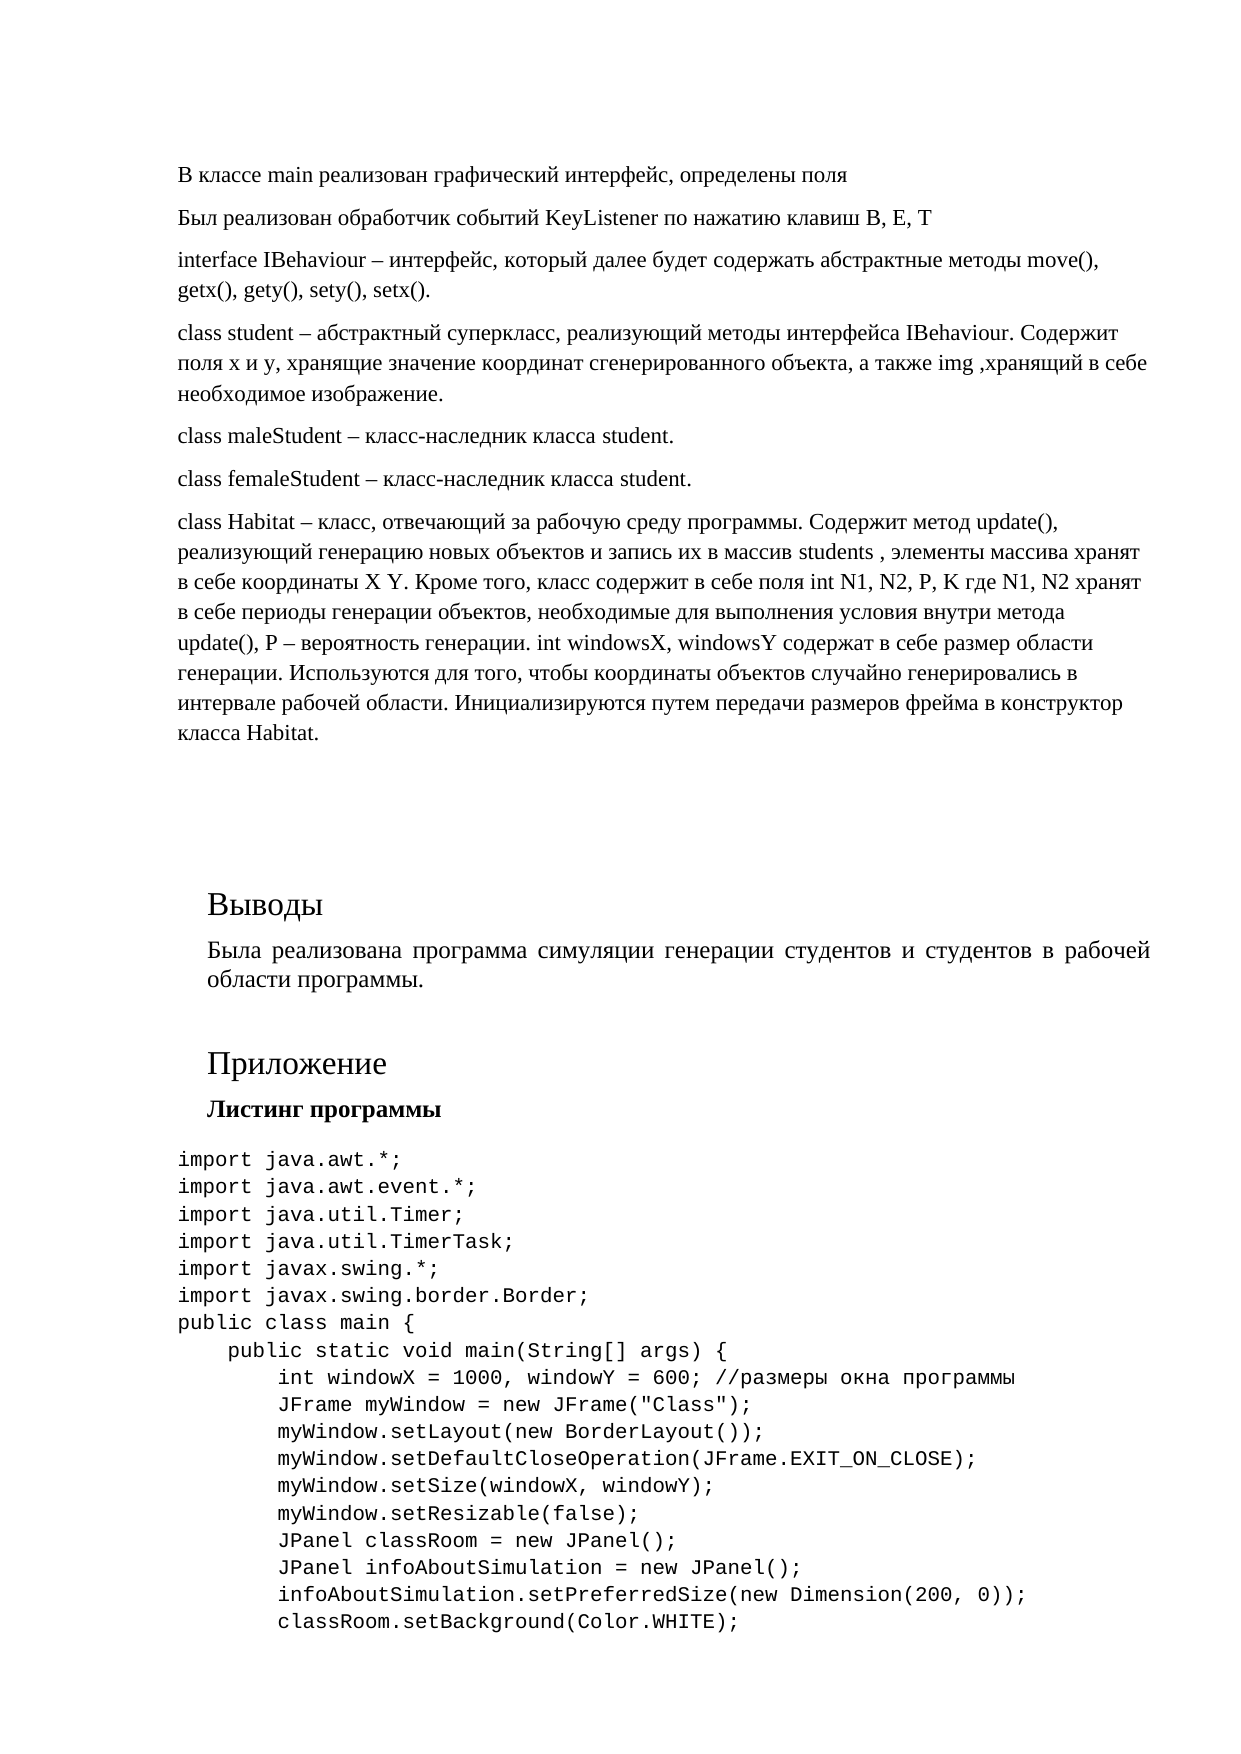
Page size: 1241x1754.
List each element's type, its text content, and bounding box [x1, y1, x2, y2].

text JFrame myWindow = new JFrame("Class"); [177, 1394, 1152, 1418]
text import java.awt.*; [177, 1149, 1152, 1173]
text myWindow.setResizable(false); [177, 1503, 1152, 1526]
text int windowX = 1000, windowY = 600; //размеры окна программы [177, 1367, 1152, 1390]
text class femaleStudent – класс-наследник класса student. [177, 465, 1152, 491]
text Была реализована программа симуляции генерации студентов и студентов в рабочей области программы. [207, 935, 1152, 992]
text class student – абстрактный суперкласс, реализующий методы интерфейса IBehaviour. Содержит поля x и y, хранящие значение координат сгенерированного объекта, а также img ,хранящий в себе необходимое изображение. [177, 319, 1152, 406]
text infoAboutSimulation.setPreferredSize(new Dimension(200, 0)); [177, 1584, 1152, 1608]
text JPanel infoAboutSimulation = new JPanel(); [177, 1557, 1152, 1581]
text import javax.swing.*; [177, 1258, 1152, 1282]
text Приложение [207, 1043, 1152, 1082]
text JPanel classRoom = new JPanel(); [177, 1530, 1152, 1553]
text В классе main реализован графический интерфейс, определены поля [177, 161, 1152, 187]
text import java.util.TimerTask; [177, 1231, 1152, 1254]
text myWindow.setLayout(new BorderLayout()); [177, 1421, 1152, 1445]
text public class main { [177, 1312, 1152, 1336]
text class maleStudent – класс-наследник класса student. [177, 422, 1152, 449]
text import java.util.Timer; [177, 1204, 1152, 1227]
text Выводы [207, 884, 1152, 922]
text import javax.swing.border.Border; [177, 1285, 1152, 1309]
text import java.awt.event.*; [177, 1176, 1152, 1200]
text class Habitat – класс, отвечающий за рабочую среду программы. Содержит метод update(), реализующий генерацию новых объектов и запись их в массив students , элементы массива хранят в себе координаты X Y. Кроме того, класс содержит в себе поля int N1, N2, P, K где N1, N2 хранят в себе периоды генерации объектов, необходимые для выполнения условия внутри метода update(), P – вероятность генерации. int windowsX, windowsY содержат в себе размер области генерации. Используются для того, чтобы координаты объектов случайно генерировались в интервале рабочей области. Инициализируются путем передачи размеров фрейма в конструктор класса Habitat. [177, 508, 1152, 746]
text myWindow.setDefaultCloseOperation(JFrame.EXIT_ON_CLOSE); [177, 1448, 1152, 1472]
text Листинг программы [207, 1094, 1152, 1123]
text interface IBehaviour – интерфейс, который далее будет содержать абстрактные методы move(), getx(), gety(), sety(), setx(). [177, 246, 1152, 303]
text public static void main(String[] args) { [177, 1339, 1152, 1363]
text myWindow.setSize(windowX, windowY); [177, 1476, 1152, 1499]
text classRoom.setBackground(Color.WHITE); [177, 1611, 1152, 1635]
text Был реализован обработчик событий KeyListener по нажатию клавиш B, E, T [177, 203, 1152, 230]
